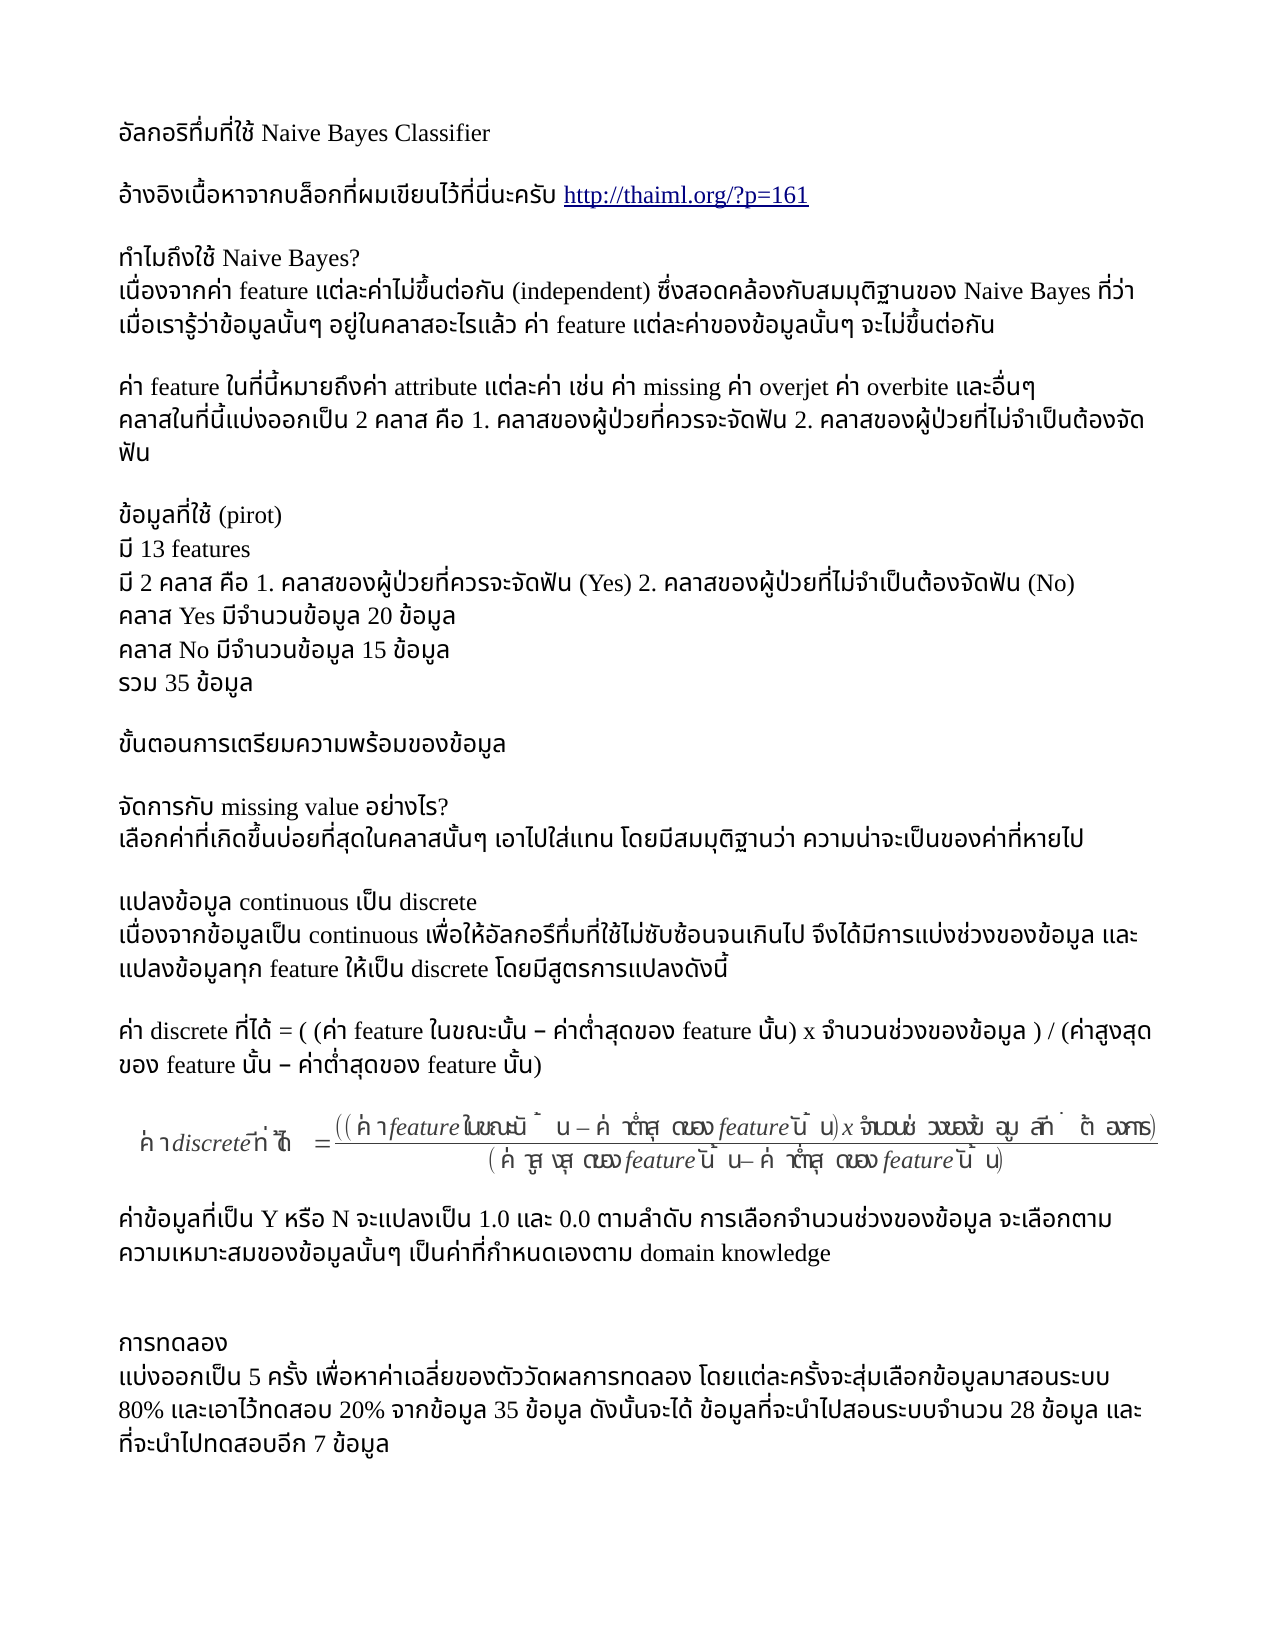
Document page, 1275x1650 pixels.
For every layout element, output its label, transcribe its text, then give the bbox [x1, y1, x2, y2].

text ค่า feature ในที่นี้หมายถึงค่า attribute แต่ละค่า เช่น ค่า missing ค่า overjet ค่า overbite และอื่นๆ [118, 372, 1157, 406]
text ข้อมูลที่ใช้ (pirot) [118, 501, 1157, 534]
text จัดการกับ missing value อย่างไร? [118, 792, 1157, 825]
text ขั้นตอนการเตรียมความพร้อมของข้อมูล [118, 731, 1157, 763]
text คลาส No มีจำนวนข้อมูล 15 ข้อมูล [118, 635, 1157, 668]
text แปลงข้อมูล continuous เป็น discrete [118, 887, 1157, 920]
text คลาส Yes มีจำนวนข้อมูล 20 ข้อมูล [118, 601, 1157, 635]
text อัลกอริทึ่มที่ใช้ Naive Bayes Classifier [118, 118, 1157, 152]
text เนื่องจากค่า feature แต่ละค่าไม่ขึ้นต่อกัน (independent) ซึ่งสอดคล้องกับสมมุติฐานของ Naive Bayes ที่ว่า เมื่อเรารู้ว่าข้อมูลนั้นๆ อยู่ในคลาสอะไรแล้ว ค่า feature แต่ละค่าของข้อมูลนั้นๆ จะไม่ขึ้นต่อกัน [118, 276, 1157, 343]
text มี 2 คลาส คือ 1. คลาสของผู้ป่วยที่ควรจะจัดฟัน (Yes) 2. คลาสของผู้ป่วยที่ไม่จำเป็นต้องจัดฟัน (No) [118, 568, 1157, 601]
text การทดลอง [118, 1329, 1157, 1362]
text มี 13 features [118, 534, 1157, 568]
text ทำไมถึงใช้ Naive Bayes? [118, 243, 1157, 276]
text เนื่องจากข้อมูลเป็น continuous เพื่อให้อัลกอรึทึ่มที่ใช้ไม่ซับซ้อนจนเกินไป จึงได้มีการแบ่งช่วงของข้อมูล และแปลงข้อมูลทุก feature ให้เป็น discrete โดยมีสูตรการแปลงดังนี้ [118, 920, 1157, 987]
text คลาสในที่นี้แบ่งออกเป็น 2 คลาส คือ 1. คลาสของผู้ป่วยที่ควรจะจัดฟัน 2. คลาสของผู้ป่วยที่ไม่จำเป็นต้องจัดฟัน [118, 406, 1157, 472]
text รวม 35 ข้อมูล [118, 668, 1157, 702]
text ค่าข้อมูลที่เป็น Y หรือ N จะแปลงเป็น 1.0 และ 0.0 ตามลำดับ การเลือกจำนวนช่วงของข้อมูล จะเลือกตามความเหมาะสมของข้อมูลนั้นๆ เป็นค่าที่กำหนดเองตาม domain knowledge [118, 1204, 1157, 1271]
text เลือกค่าที่เกิดขึ้นบ่อยที่สุดในคลาสนั้นๆ เอาไปใส่แทน โดยมีสมมุติฐานว่า ความน่าจะเป็นของค่าที่หายไป [118, 825, 1157, 858]
text ค่า discrete ที่ได้ = ( (ค่า feature ในขณะนั้น – ค่าต่ำสุดของ feature นั้น) x จำนวนช่วงของข้อมูล ) / (ค่าสูงสุดของ feature นั้น – ค่าต่ำสุดของ feature นั้น) [118, 1016, 1157, 1083]
text แบ่งออกเป็น 5 ครั้ง เพื่อหาค่าเฉลี่ยของตัววัดผลการทดลอง โดยแต่ละครั้งจะสุ่มเลือกข้อมูลมาสอนระบบ 80% และเอาไว้ทดสอบ 20% จากข้อมูล 35 ข้อมูล ดังนั้นจะได้ ข้อมูลที่จะนำไปสอนระบบจำนวน 28 ข้อมูล และที่จะนำไปทดสอบอีก 7 ข้อมูล [118, 1362, 1157, 1462]
text อ้างอิงเนื้อหาจากบล็อกที่ผมเขียนไว้ที่นี่นะครับ http://thaiml.org/?p=161 [118, 180, 1157, 214]
